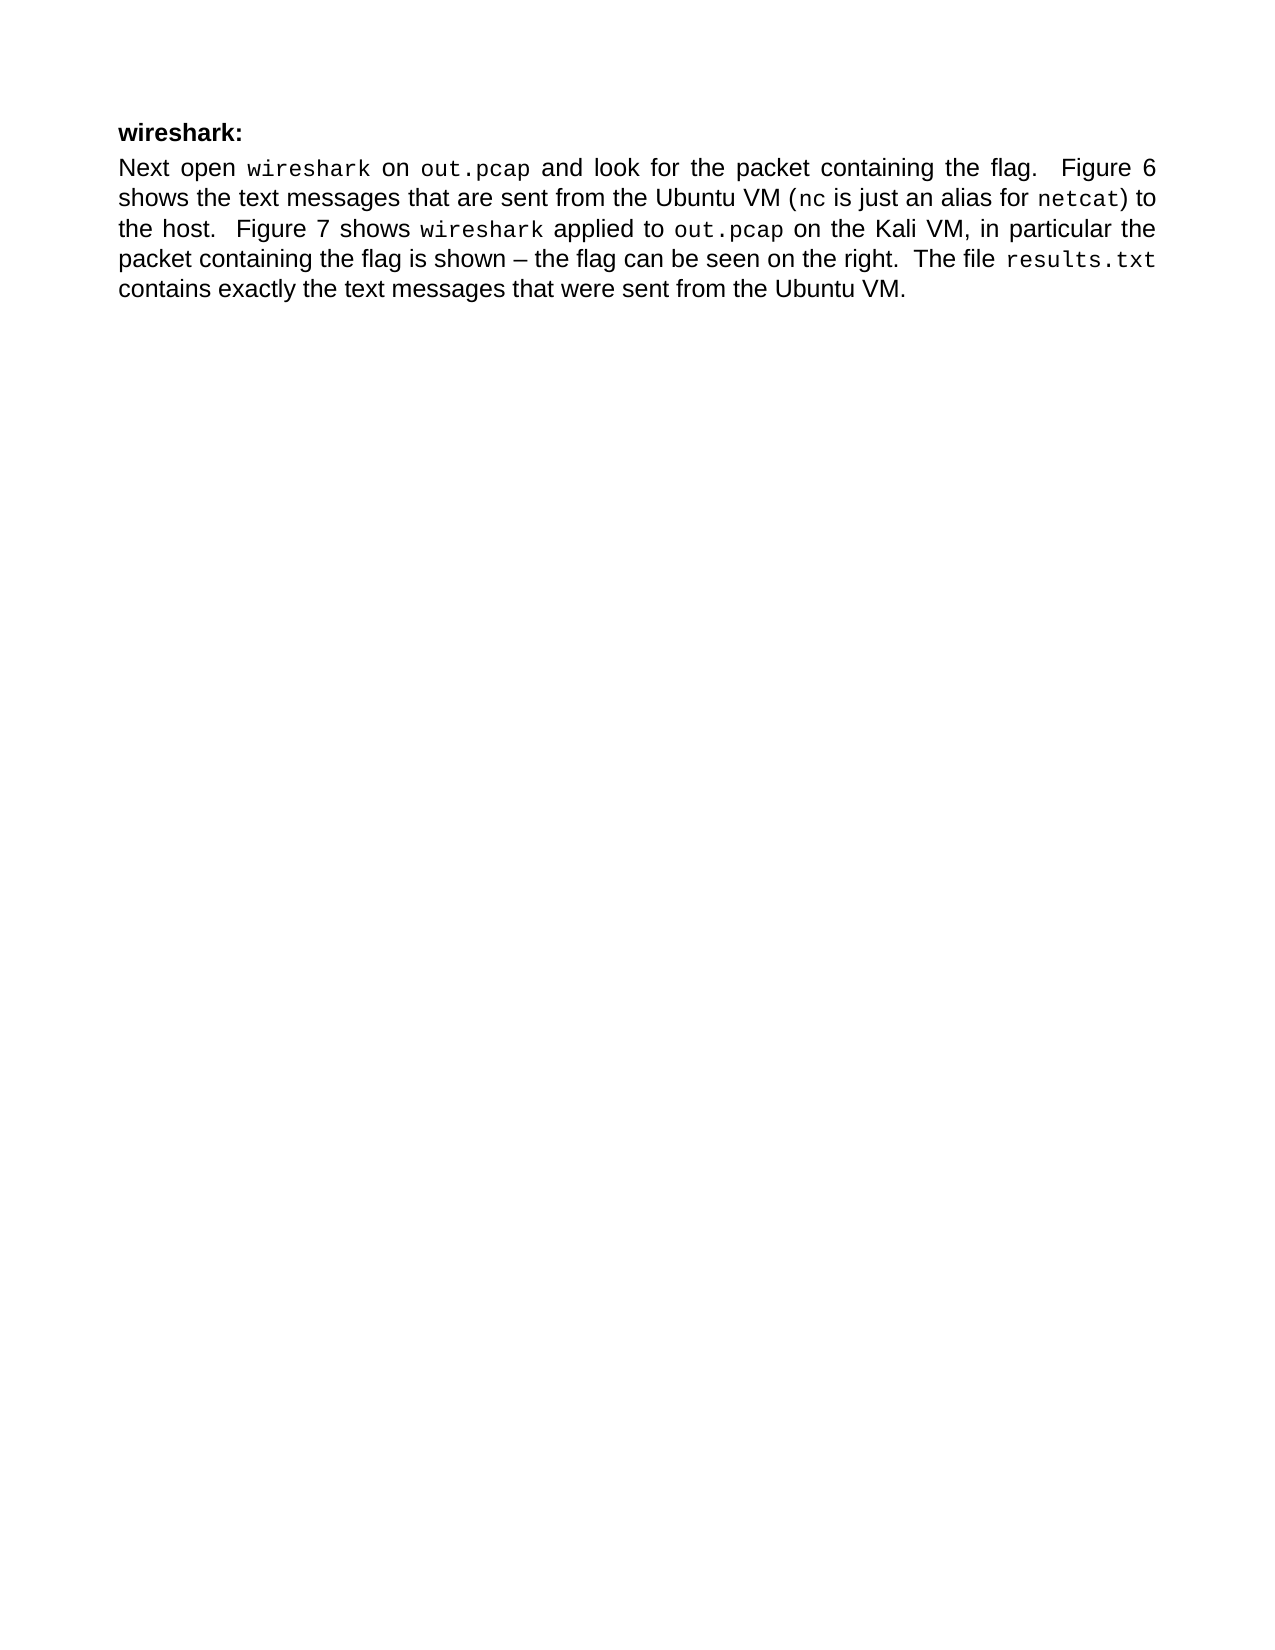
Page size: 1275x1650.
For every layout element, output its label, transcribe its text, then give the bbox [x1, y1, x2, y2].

subtitle wireshark: [118, 118, 1157, 147]
text Next open wireshark on out.pcap and look for the packet containing the flag. Figure 6 shows the text messages that are sent from the Ubuntu VM (nc is just an alias for netcat) to the host. Figure 7 shows wireshark applied to out.pcap on the Kali VM, in particular the packet containing the flag is shown – the flag can be seen on the right. The file results.txt contains exactly the text messages that were sent from the Ubuntu VM. [118, 153, 1157, 303]
